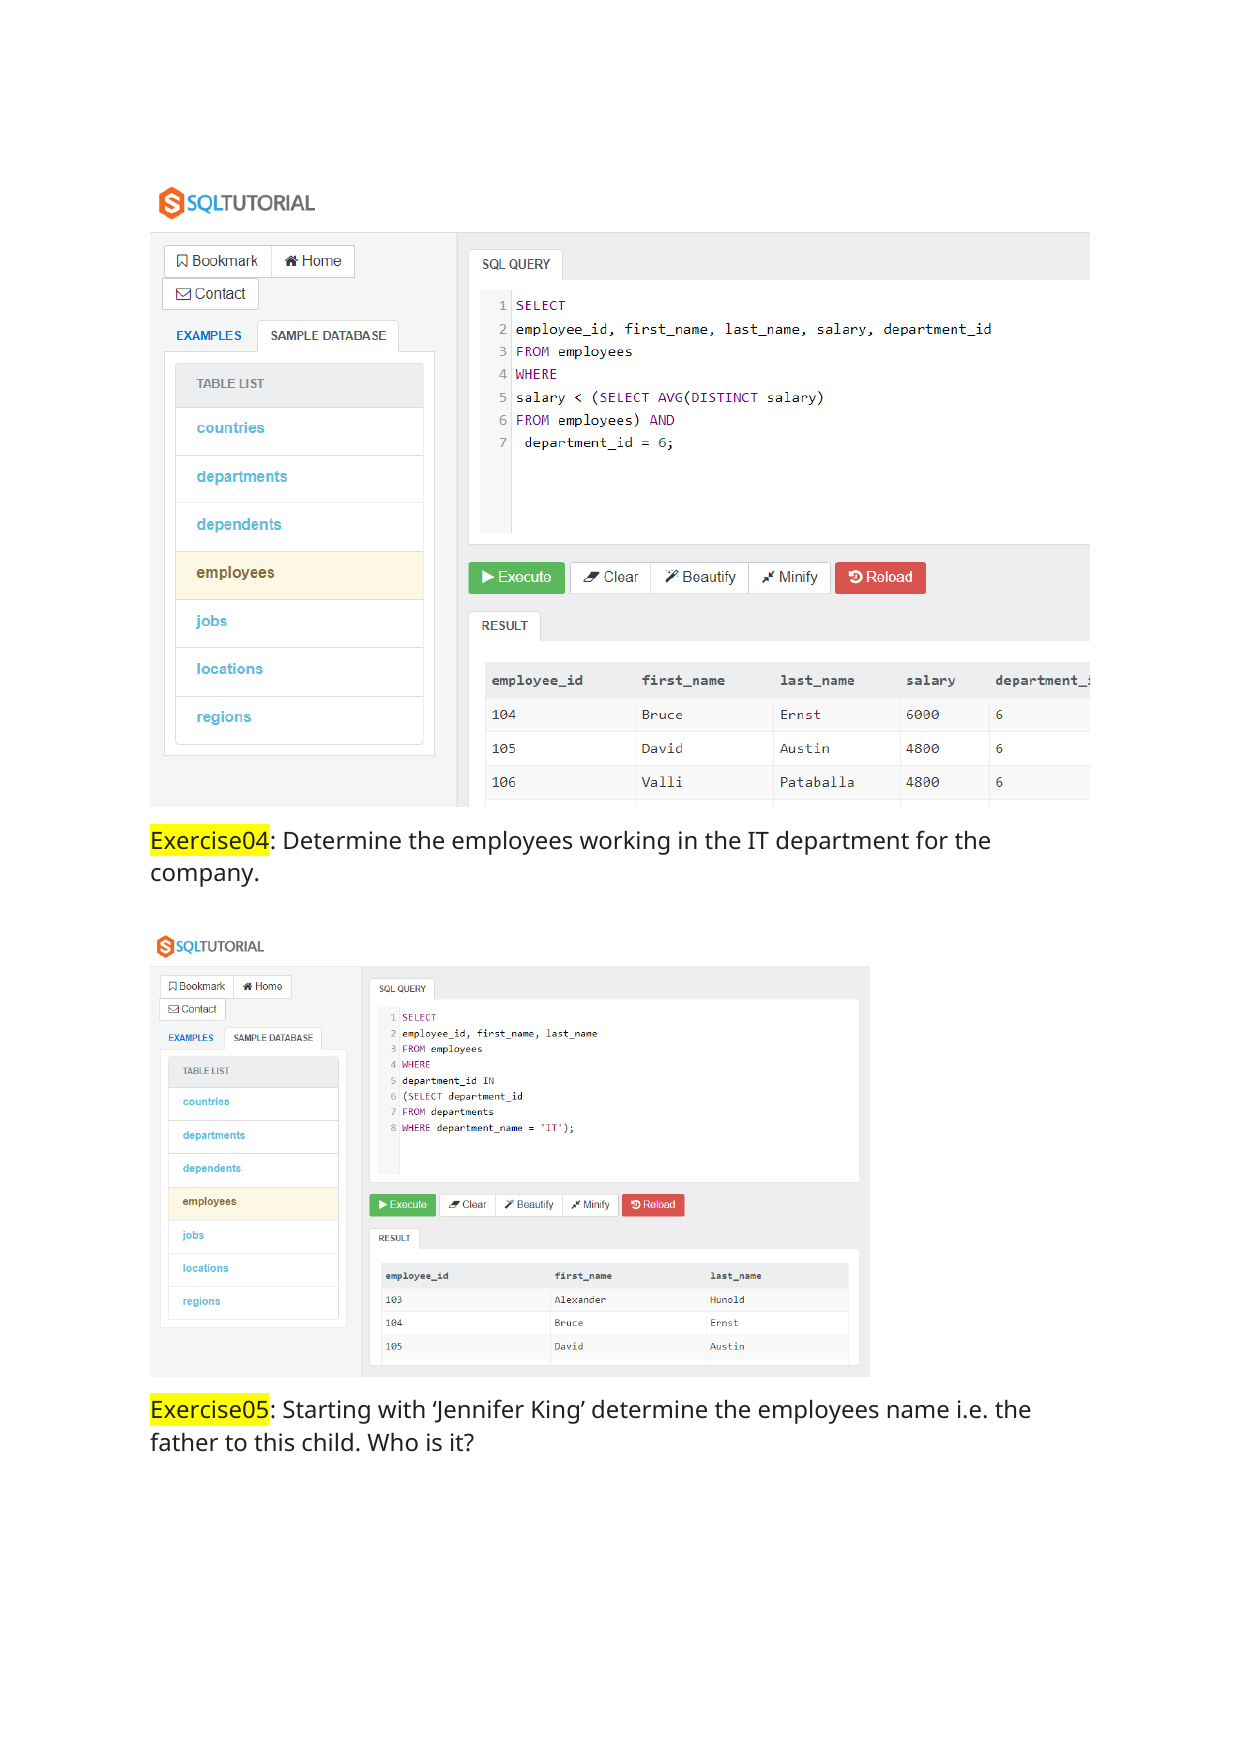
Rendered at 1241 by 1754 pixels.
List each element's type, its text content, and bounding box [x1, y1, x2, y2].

text Exercise04: Determine the employees working in the IT department for the company. [150, 823, 1090, 889]
text Exercise05: Starting with ‘Jennifer King’ determine the employees name i.e. the father to this child. Who is it? [150, 1393, 1090, 1458]
